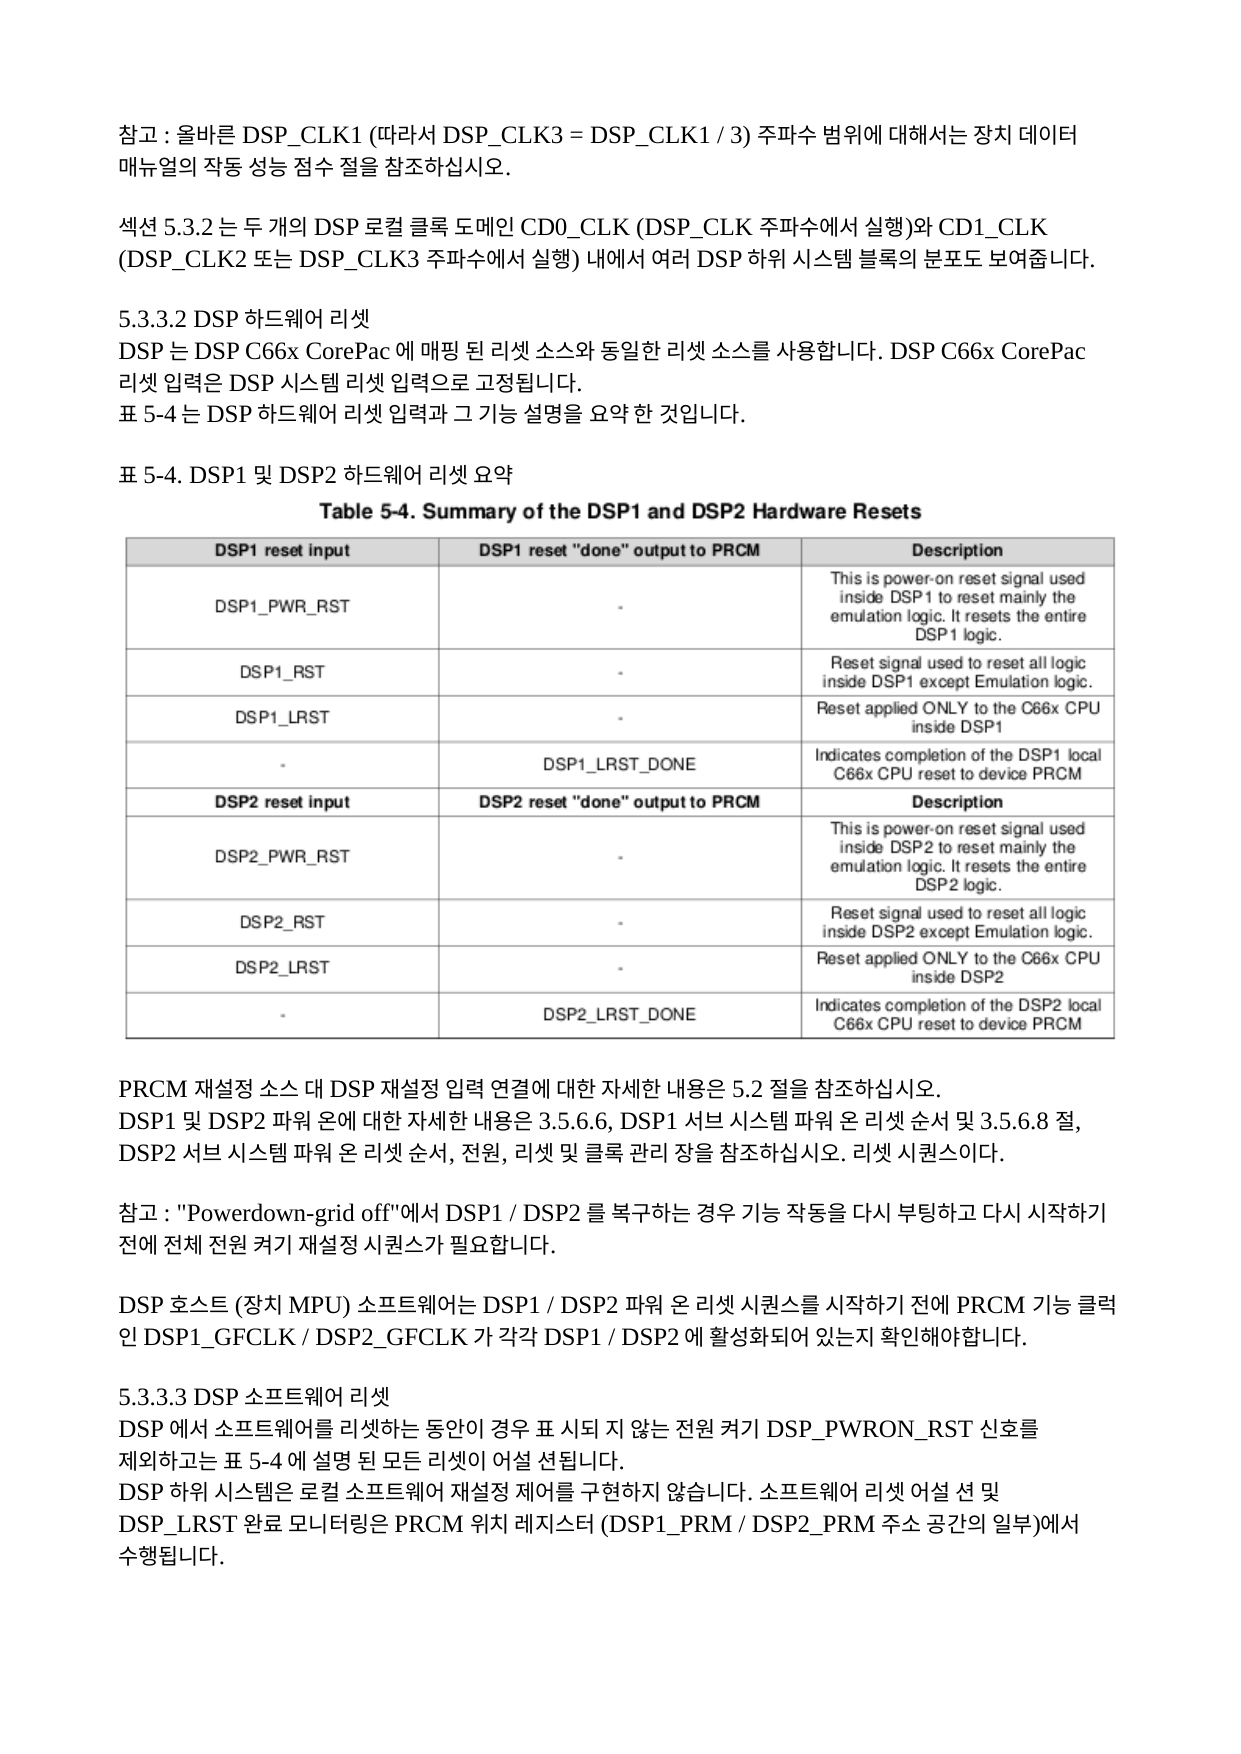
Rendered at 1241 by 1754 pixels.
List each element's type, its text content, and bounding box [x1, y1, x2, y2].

text 5.3.3.3 DSP 소프트웨어 리셋 [118, 1380, 1122, 1412]
text DSP에서 소프트웨어를 리셋하는 동안이 경우 표 시되 지 않는 전원 켜기 DSP_PWRON_RST 신호를 제외하고는 표 5-4에 설명 된 모든 리셋이 어설 션됩니다. [118, 1412, 1122, 1475]
text DSP 하위 시스템은 로컬 소프트웨어 재설정 제어를 구현하지 않습니다. 소프트웨어 리셋 어설 션 및 DSP_LRST 완료 모니터링은 PRCM 위치 레지스터 (DSP1_PRM / DSP2_PRM 주소 공간의 일부)에서 수행됩니다. [118, 1475, 1122, 1570]
text PRCM 재설정 소스 대 DSP 재설정 입력 연결에 대한 자세한 내용은 5.2 절을 참조하십시오. [118, 1072, 1122, 1104]
text 표 5-4는 DSP 하드웨어 리셋 입력과 그 기능 설명을 요약 한 것입니다. [118, 397, 1122, 429]
picture [118, 489, 1123, 1044]
text DSP 호스트 (장치 MPU) 소프트웨어는 DSP1 / DSP2 파워 온 리셋 시퀀스를 시작하기 전에 PRCM 기능 클럭 인 DSP1_GFCLK / DSP2_GFCLK가 각각 DSP1 / DSP2에 활성화되어 있는지 확인해야합니다. [118, 1288, 1122, 1352]
text DSP는 DSP C66x CorePac에 매핑 된 리셋 소스와 동일한 리셋 소스를 사용합니다. DSP C66x CorePac 리셋 입력은 DSP 시스템 리셋 입력으로 고정됩니다. [118, 334, 1122, 397]
text 참고 : 올바른 DSP_CLK1 (따라서 DSP_CLK3 = DSP_CLK1 / 3) 주파수 범위에 대해서는 장치 데이터 매뉴얼의 작동 성능 점수 절을 참조하십시오. [118, 118, 1122, 181]
text DSP1 및 DSP2 파워 온에 대한 자세한 내용은 3.5.6.6, DSP1 서브 시스템 파워 온 리셋 순서 및 3.5.6.8 절, DSP2 서브 시스템 파워 온 리셋 순서, 전원, 리셋 및 클록 관리 장을 참조하십시오. 리셋 시퀀스이다. [118, 1104, 1122, 1167]
text 표 5-4. DSP1 및 DSP2 하드웨어 리셋 요약 [118, 458, 1122, 489]
text 참고 : "Powerdown-grid off"에서 DSP1 / DSP2를 복구하는 경우 기능 작동을 다시 부팅하고 다시 시작하기 전에 전체 전원 켜기 재설정 시퀀스가 ​​필요합니다. [118, 1196, 1122, 1259]
text 섹션 5.3.2는 두 개의 DSP 로컬 클록 도메인 CD0_CLK (DSP_CLK 주파수에서 실행)와 CD1_CLK (DSP_CLK2 또는 DSP_CLK3 주파수에서 실행) 내에서 여러 DSP 하위 시스템 블록의 분포도 보여줍니다. [118, 210, 1122, 273]
text 5.3.3.2 DSP 하드웨어 리셋 [118, 302, 1122, 334]
